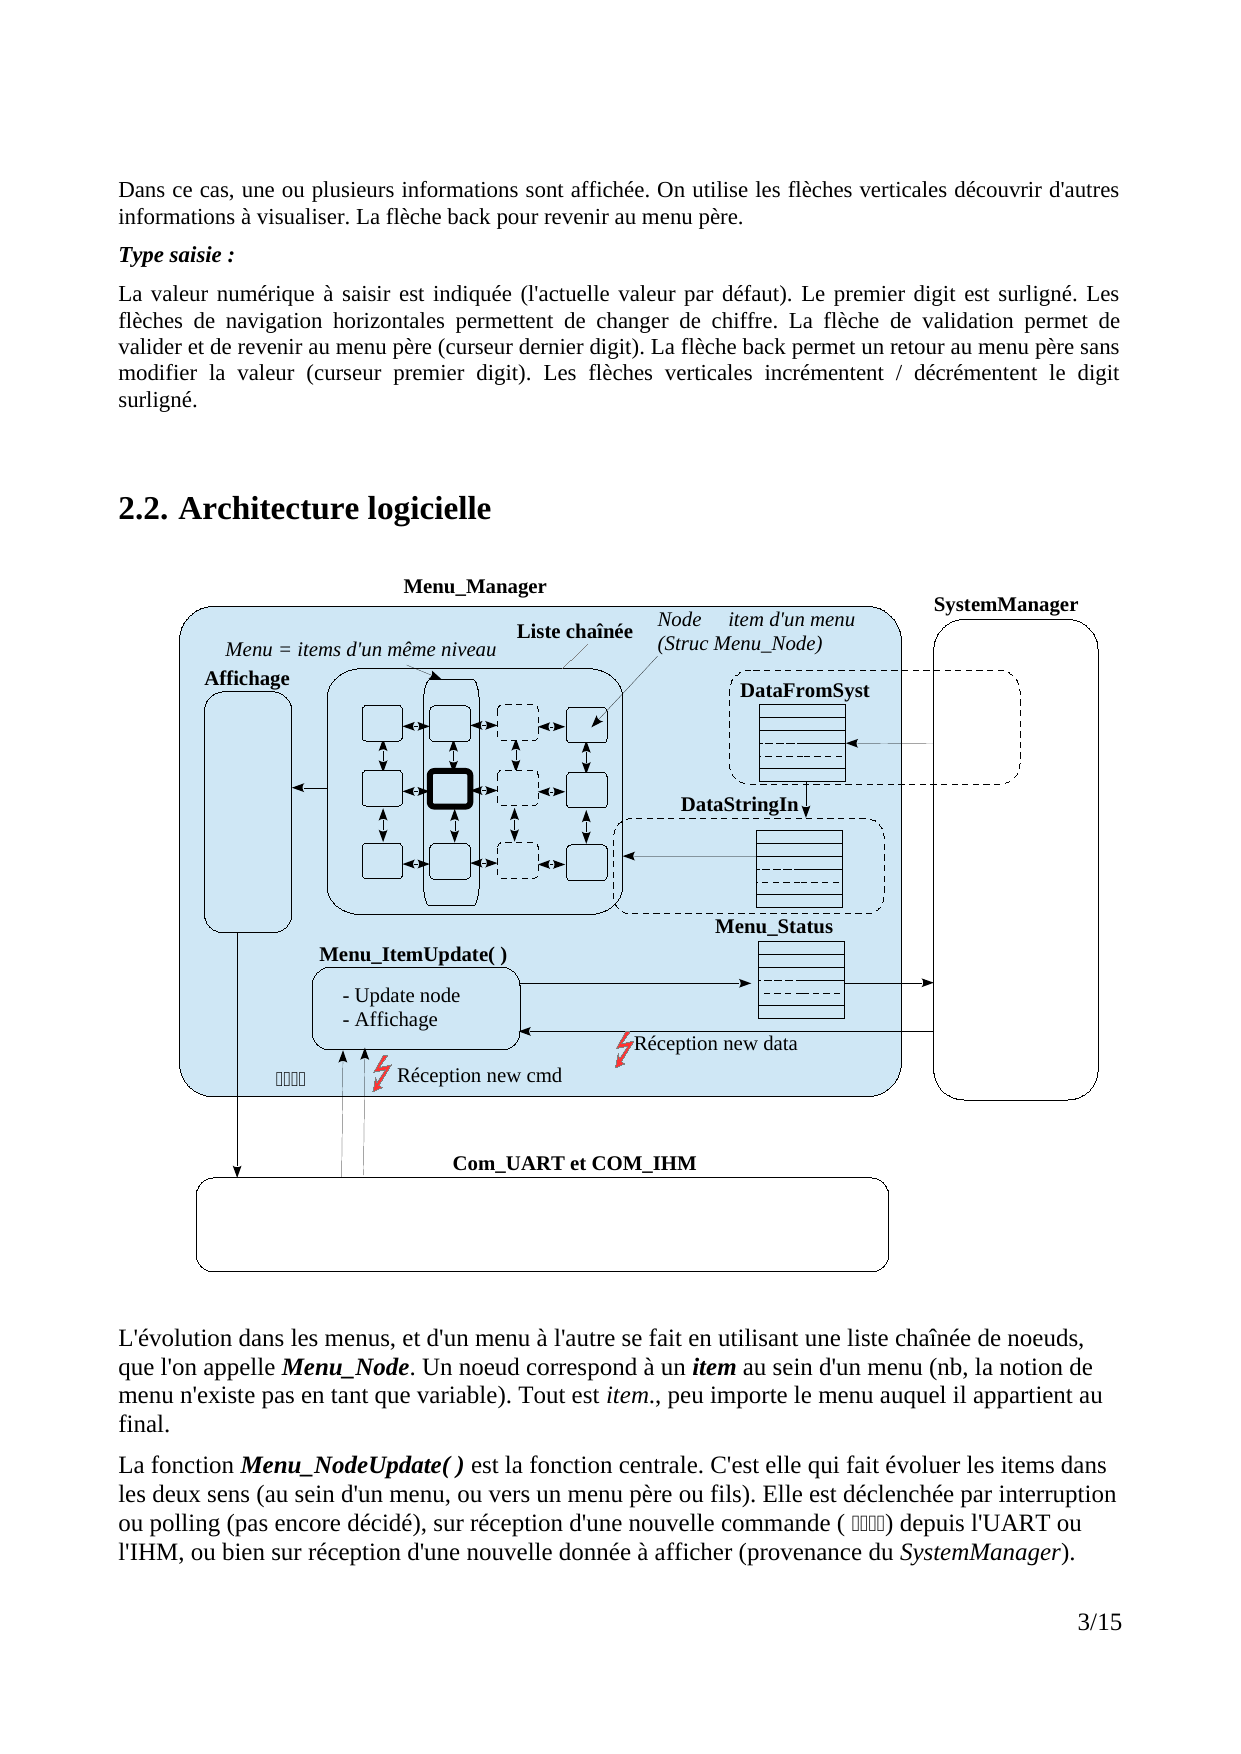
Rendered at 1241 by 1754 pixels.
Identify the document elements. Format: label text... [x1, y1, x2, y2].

text L'évolution dans les menus, et d'un menu à l'autre se fait en utilisant une liste chaînée de noeuds, que l'on appelle Menu_Node. Un noeud correspond à un item au sein d'un menu (nb, la notion de menu n'existe pas en tant que variable). Tout est item., peu importe le menu auquel il appartient au final. [118, 1323, 1122, 1438]
text La valeur numérique à saisir est indiquée (l'actuelle valeur par défaut). Le premier digit est surligné. Les flèches de navigation horizontales permettent de changer de chiffre. La flèche de validation permet de valider et de revenir au menu père (curseur dernier digit). La flèche back permet un retour au menu père sans modifier la valeur (curseur premier digit). Les flèches verticales incrémentent / décrémentent le digit surligné. [118, 280, 1122, 412]
subtitle Architecture logicielle [118, 488, 1122, 527]
text La fonction Menu_NodeUpdate( ) est la fonction centrale. C'est elle qui fait évoluer les items dans les deux sens (au sein d'un menu, ou vers un menu père ou fils). Elle est déclenchée par interruption ou polling (pas encore décidé), sur réception d'une nouvelle commande ( ) depuis l'UART ou l'IHM, ou bien sur réception d'une nouvelle donnée à afficher (provenance du SystemManager). [118, 1451, 1122, 1566]
text Type saisie : [118, 242, 1122, 268]
text Dans ce cas, une ou plusieurs informations sont affichée. On utilise les flèches verticales découvrir d'autres informations à visualiser. La flèche back pour revenir au menu père. [118, 176, 1122, 229]
